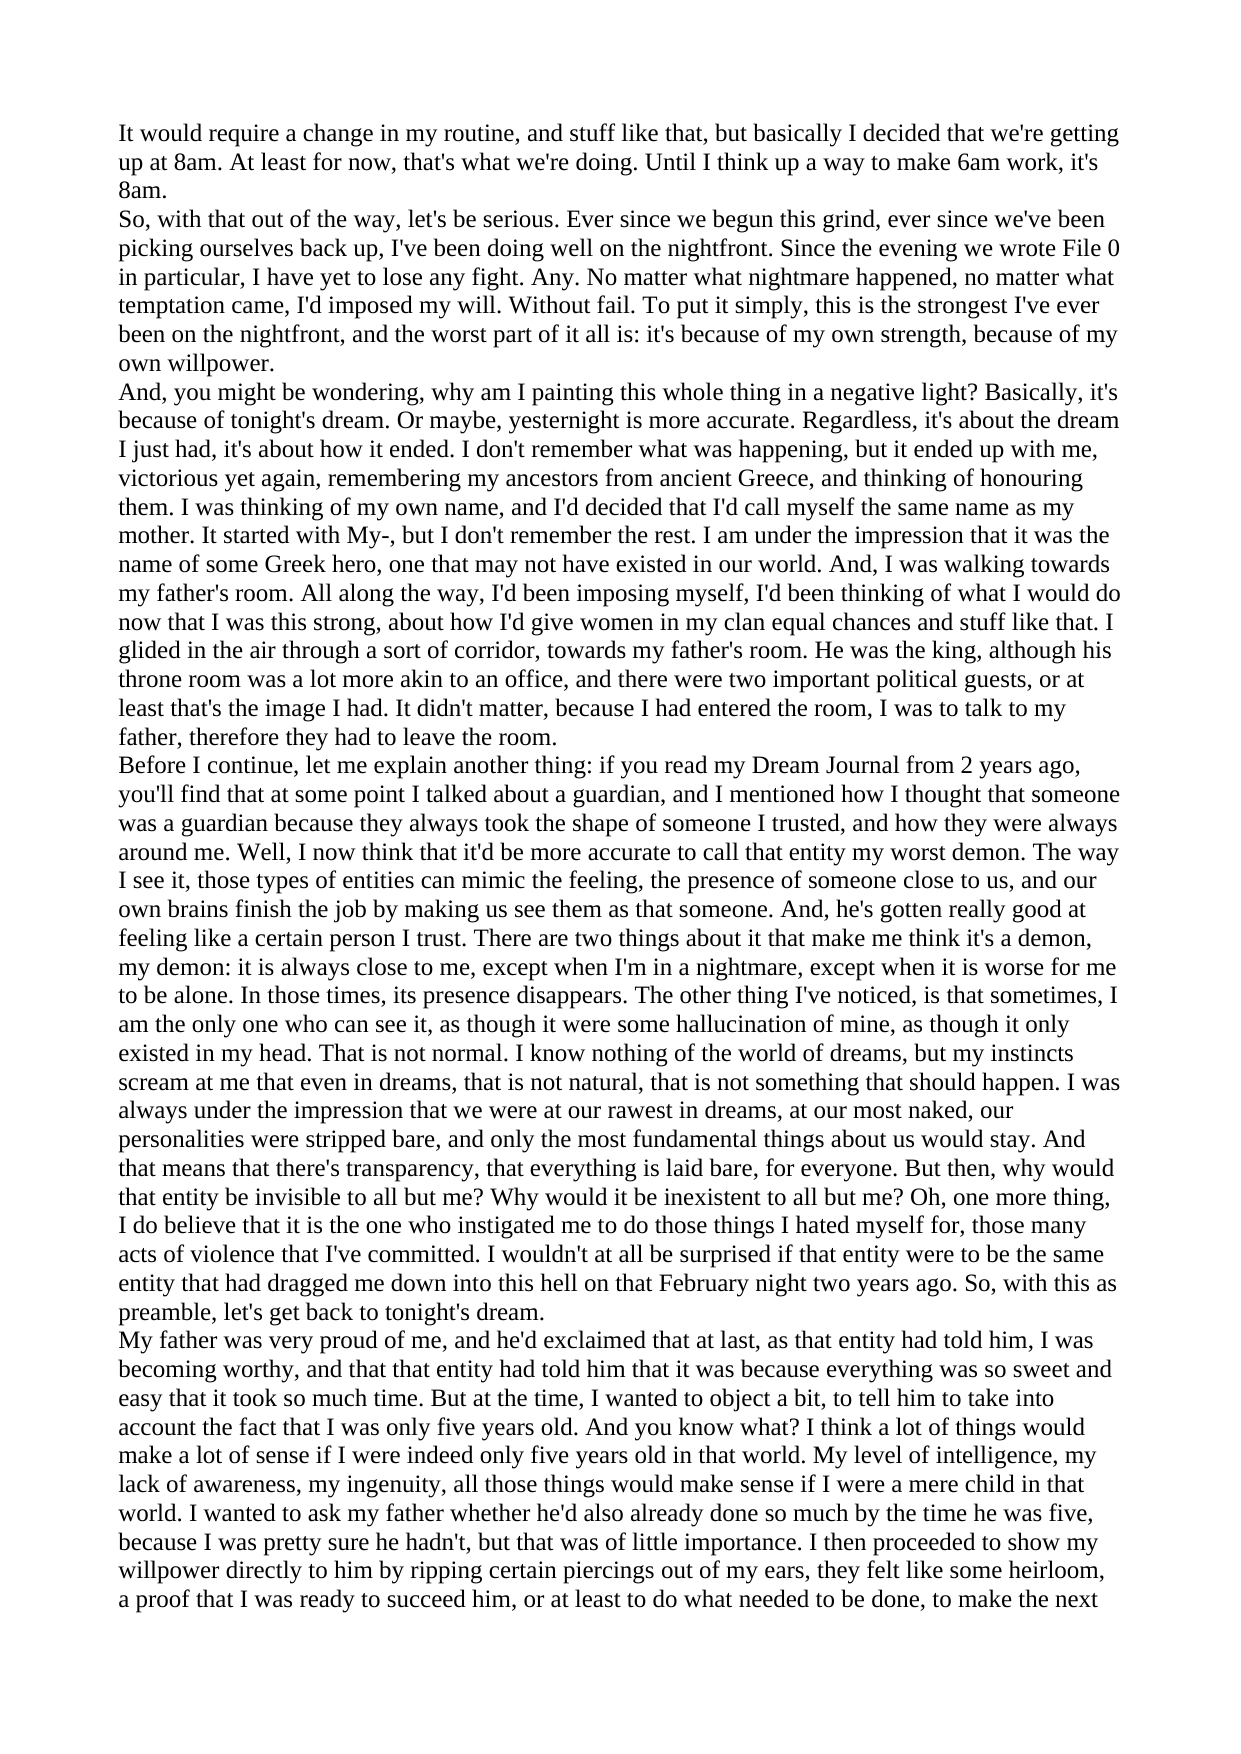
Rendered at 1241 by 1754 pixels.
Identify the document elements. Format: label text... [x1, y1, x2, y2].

text It would require a change in my routine, and stuff like that, but basically I decided that we're getting up at 8am. At least for now, that's what we're doing. Until I think up a way to make 6am work, it's 8am. [118, 118, 1122, 204]
text Before I continue, let me explain another thing: if you read my Dream Journal from 2 years ago, you'll find that at some point I talked about a guardian, and I mentioned how I thought that someone was a guardian because they always took the shape of someone I trusted, and how they were always around me. Well, I now think that it'd be more accurate to call that entity my worst demon. The way I see it, those types of entities can mimic the feeling, the presence of someone close to us, and our own brains finish the job by making us see them as that someone. And, he's gotten really good at feeling like a certain person I trust. There are two things about it that make me think it's a demon, my demon: it is always close to me, except when I'm in a nightmare, except when it is worse for me to be alone. In those times, its presence disappears. The other thing I've noticed, is that sometimes, I am the only one who can see it, as though it were some hallucination of mine, as though it only existed in my head. That is not normal. I know nothing of the world of dreams, but my instincts scream at me that even in dreams, that is not natural, that is not something that should happen. I was always under the impression that we were at our rawest in dreams, at our most naked, our personalities were stripped bare, and only the most fundamental things about us would stay. And that means that there's transparency, that everything is laid bare, for everyone. But then, why would that entity be invisible to all but me? Why would it be inexistent to all but me? Oh, one more thing, I do believe that it is the one who instigated me to do those things I hated myself for, those many acts of violence that I've committed. I wouldn't at all be surprised if that entity were to be the same entity that had dragged me down into this hell on that February night two years ago. So, with this as preamble, let's get back to tonight's dream. [118, 751, 1122, 1326]
text My father was very proud of me, and he'd exclaimed that at last, as that entity had told him, I was becoming worthy, and that that entity had told him that it was because everything was so sweet and easy that it took so much time. But at the time, I wanted to object a bit, to tell him to take into account the fact that I was only five years old. And you know what? I think a lot of things would make a lot of sense if I were indeed only five years old in that world. My level of intelligence, my lack of awareness, my ingenuity, all those things would make sense if I were a mere child in that world. I wanted to ask my father whether he'd also already done so much by the time he was five, because I was pretty sure he hadn't, but that was of little importance. I then proceeded to show my willpower directly to him by ripping certain piercings out of my ears, they felt like some heirloom, a proof that I was ready to succeed him, or at least to do what needed to be done, to make the next [118, 1326, 1122, 1613]
text And, you might be wondering, why am I painting this whole thing in a negative light? Basically, it's because of tonight's dream. Or maybe, yesternight is more accurate. Regardless, it's about the dream I just had, it's about how it ended. I don't remember what was happening, but it ended up with me, victorious yet again, remembering my ancestors from ancient Greece, and thinking of honouring them. I was thinking of my own name, and I'd decided that I'd call myself the same name as my mother. It started with My-, but I don't remember the rest. I am under the impression that it was the name of some Greek hero, one that may not have existed in our world. And, I was walking towards my father's room. All along the way, I'd been imposing myself, I'd been thinking of what I would do now that I was this strong, about how I'd give women in my clan equal chances and stuff like that. I glided in the air through a sort of corridor, towards my father's room. He was the king, although his throne room was a lot more akin to an office, and there were two important political guests, or at least that's the image I had. It didn't matter, because I had entered the room, I was to talk to my father, therefore they had to leave the room. [118, 377, 1122, 751]
text So, with that out of the way, let's be serious. Ever since we begun this grind, ever since we've been picking ourselves back up, I've been doing well on the nightfront. Since the evening we wrote File 0 in particular, I have yet to lose any fight. Any. No matter what nightmare happened, no matter what temptation came, I'd imposed my will. Without fail. To put it simply, this is the strongest I've ever been on the nightfront, and the worst part of it all is: it's because of my own strength, because of my own willpower. [118, 204, 1122, 377]
